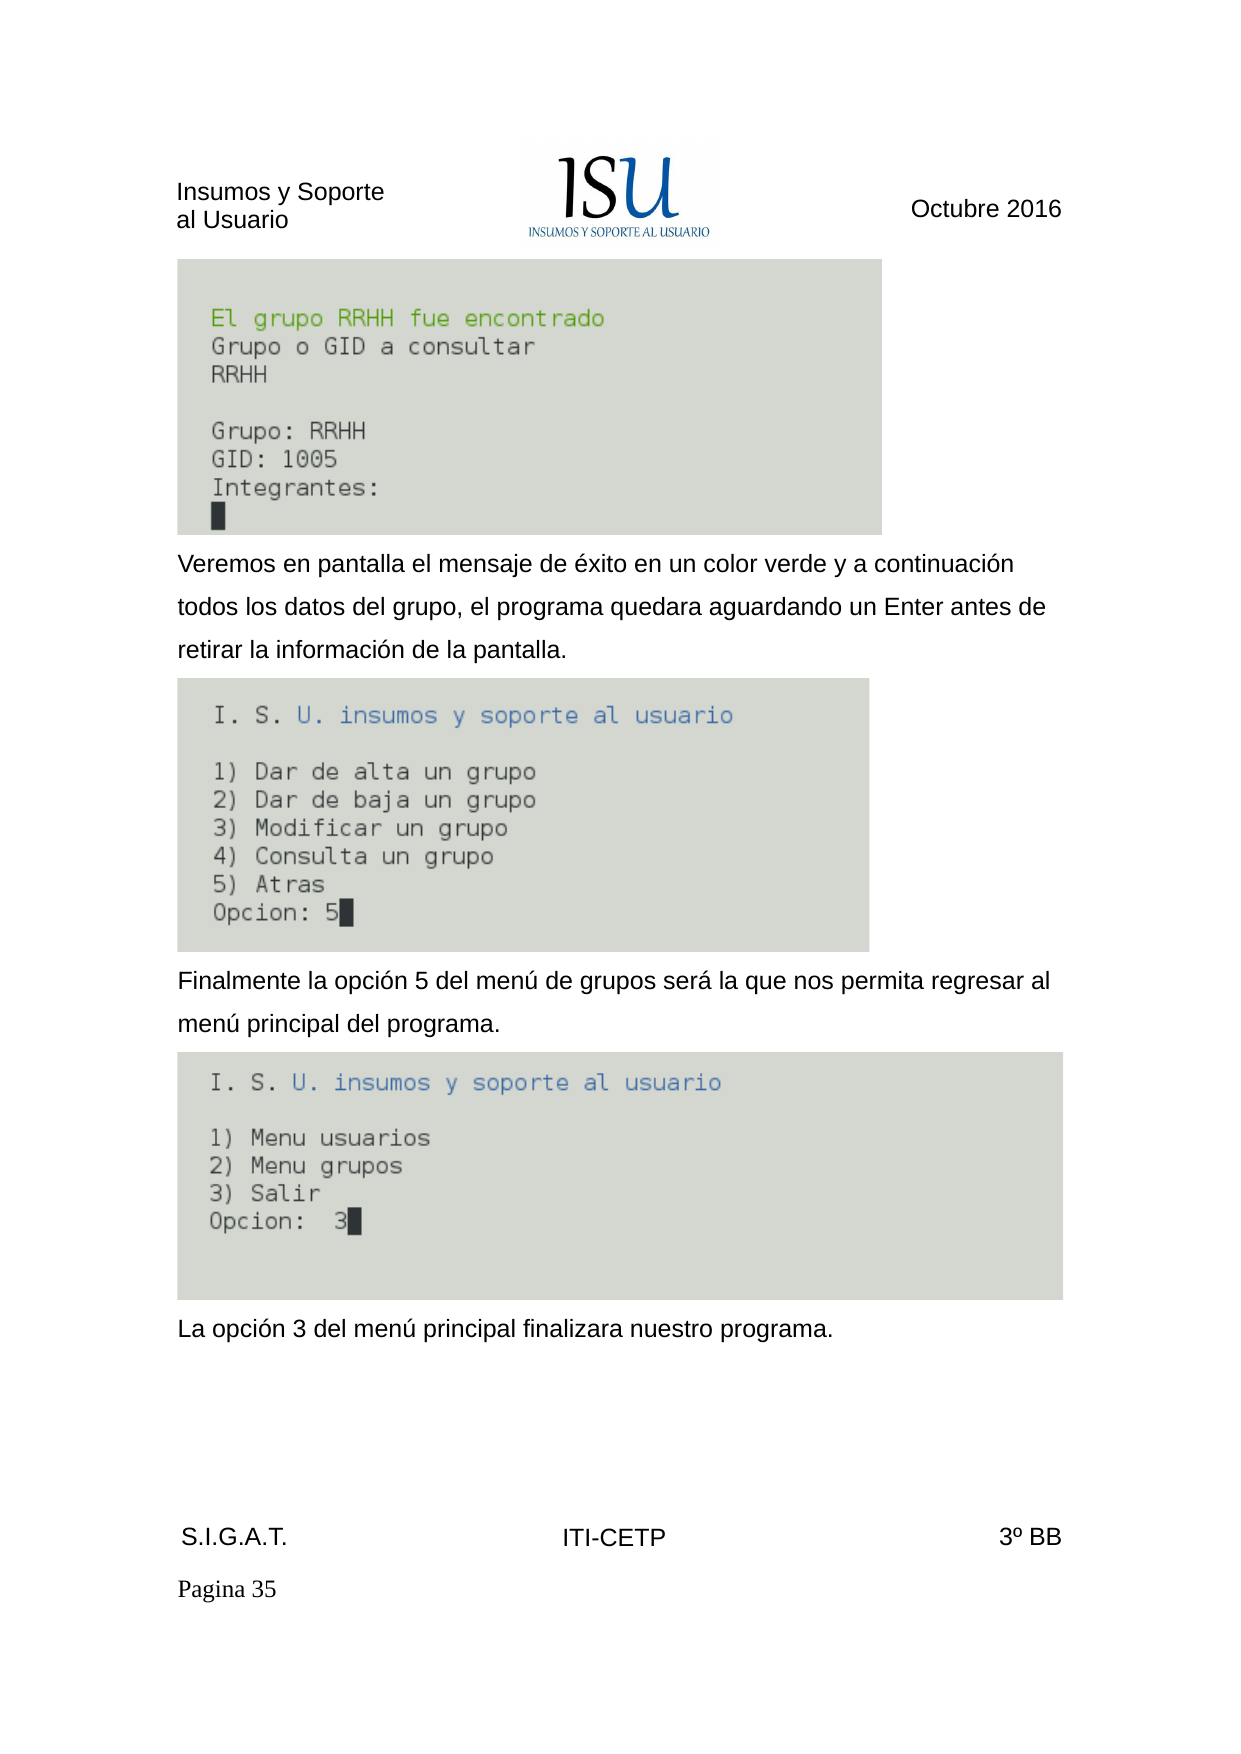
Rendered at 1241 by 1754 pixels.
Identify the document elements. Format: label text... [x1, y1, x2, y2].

text Veremos en pantalla el mensaje de éxito en un color verde y a continuación todos los datos del grupo, el programa quedara aguardando un Enter antes de retirar la información de la pantalla. [177, 549, 1063, 664]
picture [177, 1052, 1064, 1300]
text Finalmente la opción 5 del menú de grupos será la que nos permita regresar al menú principal del programa. [177, 966, 1063, 1038]
picture [177, 259, 882, 535]
picture [177, 678, 870, 952]
picture [517, 138, 723, 252]
text La opción 3 del menú principal finalizara nuestro programa. [177, 1314, 1063, 1343]
